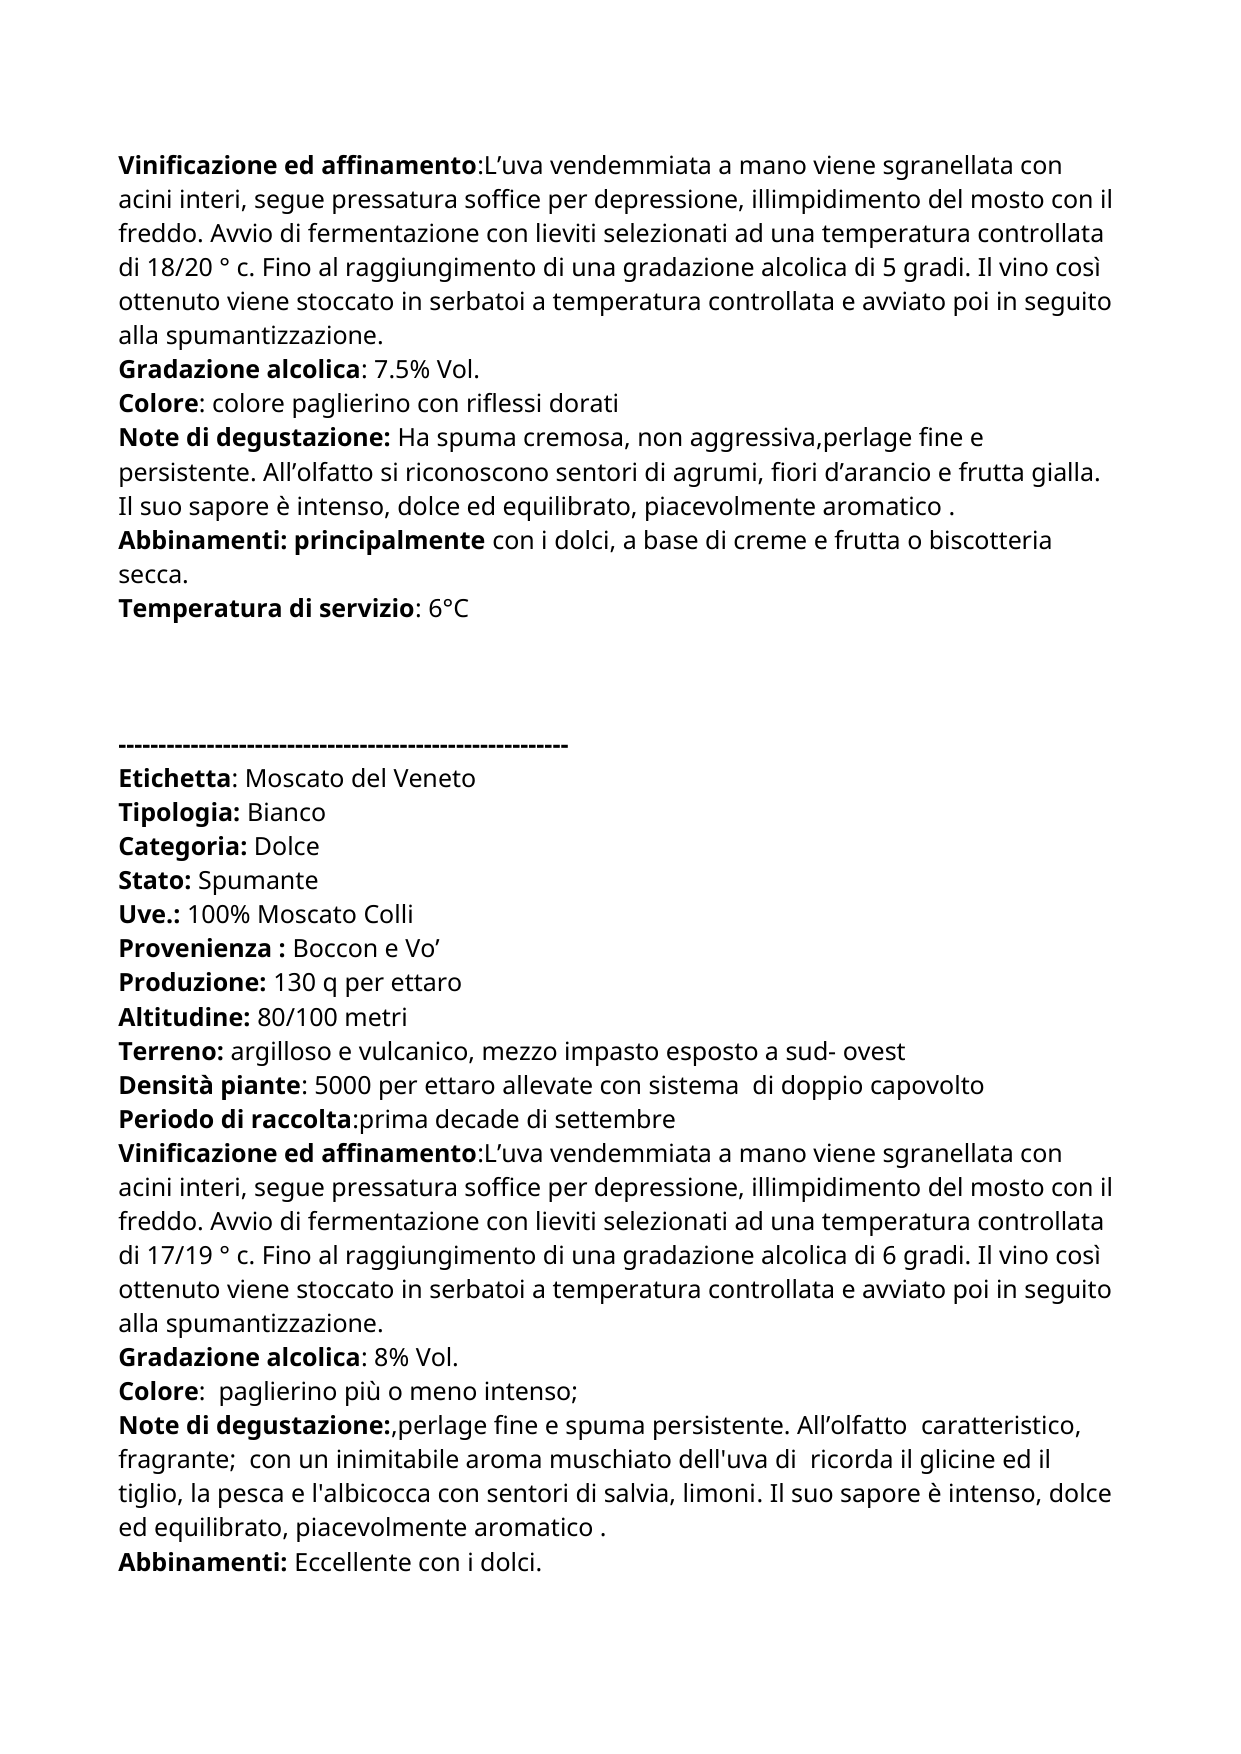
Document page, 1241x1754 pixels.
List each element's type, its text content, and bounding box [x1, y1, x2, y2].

text Colore: colore paglierino con riflessi dorati [118, 386, 1122, 420]
text Vinificazione ed affinamento:L’uva vendemmiata a mano viene sgranellata con acini interi, segue pressatura soffice per depressione, illimpidimento del mosto con il freddo. Avvio di fermentazione con lieviti selezionati ad una temperatura controllata di 18/20 ° c. Fino al raggiungimento di una gradazione alcolica di 5 gradi. Il vino così ottenuto viene stoccato in serbatoi a temperatura controllata e avviato poi in seguito alla spumantizzazione. [118, 148, 1122, 352]
text Vinificazione ed affinamento:L’uva vendemmiata a mano viene sgranellata con acini interi, segue pressatura soffice per depressione, illimpidimento del mosto con il freddo. Avvio di fermentazione con lieviti selezionati ad una temperatura controllata di 17/19 ° c. Fino al raggiungimento di una gradazione alcolica di 6 gradi. Il vino così ottenuto viene stoccato in serbatoi a temperatura controllata e avviato poi in seguito alla spumantizzazione. [118, 1135, 1122, 1340]
text Provenienza : Boccon e Vo’ [118, 931, 1122, 965]
text Etichetta: Moscato del Veneto [118, 761, 1122, 795]
text Abbinamenti: principalmente con i dolci, a base di creme e frutta o biscotteria secca. [118, 522, 1122, 590]
text Periodo di raccolta:prima decade di settembre [118, 1101, 1122, 1135]
text Gradazione alcolica: 7.5% Vol. [118, 352, 1122, 386]
text Categoria: Dolce [118, 829, 1122, 863]
text Altitudine: 80/100 metri [118, 999, 1122, 1033]
text Terreno: argilloso e vulcanico, mezzo impasto esposto a sud- ovest [118, 1033, 1122, 1067]
text Colore: paglierino più o meno intenso; [118, 1374, 1122, 1408]
text Gradazione alcolica: 8% Vol. [118, 1340, 1122, 1374]
text Stato: Spumante [118, 863, 1122, 897]
text Abbinamenti: Eccellente con i dolci. [118, 1544, 1122, 1578]
text Produzione: 130 q per ettaro [118, 965, 1122, 999]
text Note di degustazione:,perlage fine e spuma persistente. All’olfatto caratteristico, fragrante; con un inimitabile aroma muschiato dell'uva di ricorda il glicine ed il tiglio, la pesca e l'albicocca con sentori di salvia, limoni. Il suo sapore è intenso, dolce ed equilibrato, piacevolmente aromatico . [118, 1408, 1122, 1544]
text Temperatura di servizio: 6°C [118, 590, 1122, 624]
text Tipologia: Bianco [118, 795, 1122, 829]
text Uve.: 100% Moscato Colli [118, 897, 1122, 931]
text Note di degustazione: Ha spuma cremosa, non aggressiva,perlage fine e persistente. All’olfatto si riconoscono sentori di agrumi, fiori d’arancio e frutta gialla. Il suo sapore è intenso, dolce ed equilibrato, piacevolmente aromatico . [118, 420, 1122, 522]
text Densità piante: 5000 per ettaro allevate con sistema di doppio capovolto [118, 1067, 1122, 1101]
text -------------------------------------------------------- [118, 727, 1122, 761]
